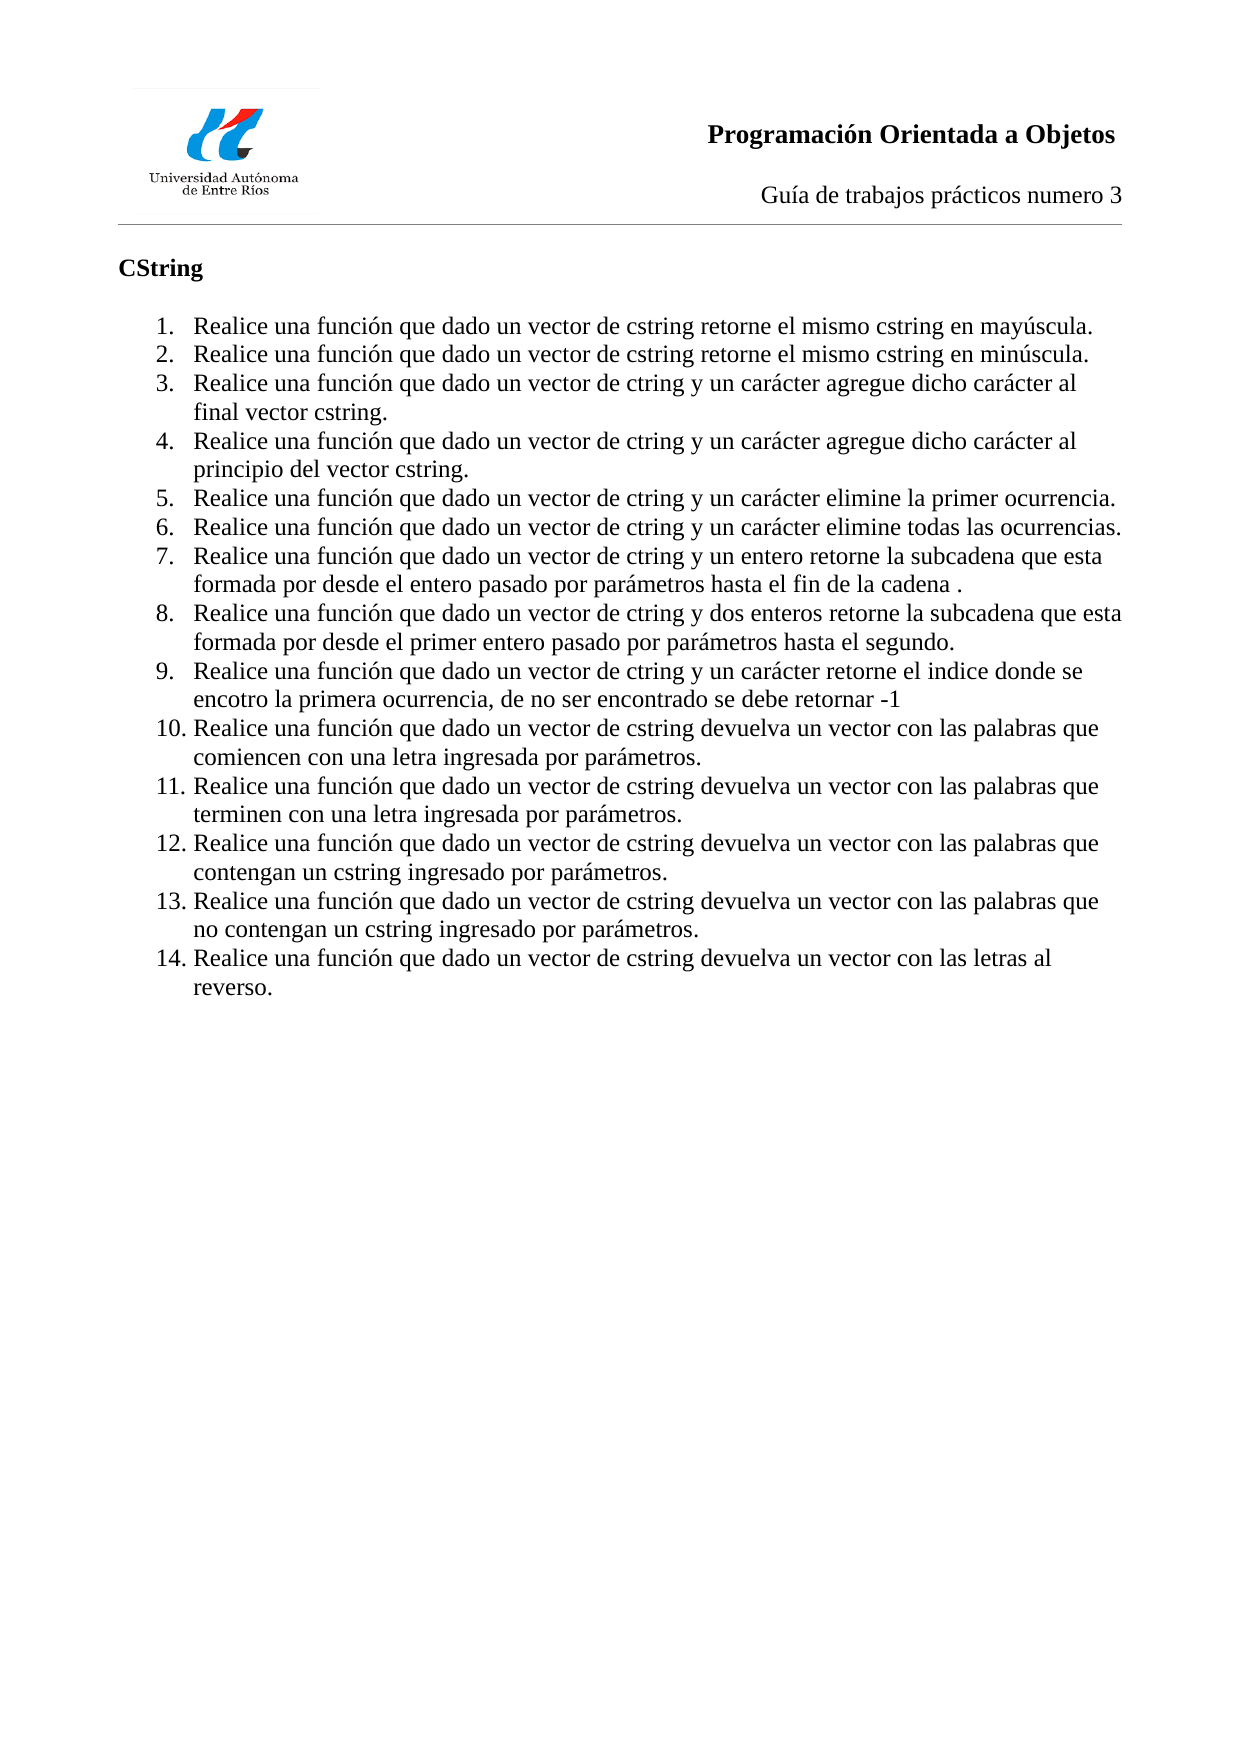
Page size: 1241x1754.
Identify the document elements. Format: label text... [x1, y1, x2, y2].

list contengan un cstring ingresado por parámetros. [156, 857, 1122, 886]
list Realice una función que dado un vector de cstring devuelva un vector con las palabras que [156, 771, 1122, 799]
list Realice una función que dado un vector de cstring retorne el mismo cstring en mayúscula. [156, 311, 1122, 339]
list Realice una función que dado un vector de cstring devuelva un vector con las palabras que [156, 828, 1122, 857]
list Realice una función que dado un vector de ctring y un carácter agregue dicho carácter al principio del vector cstring. [156, 426, 1122, 483]
text CString [118, 253, 1122, 282]
list Realice una función que dado un vector de ctring y un carácter elimine todas las ocurrencias. [156, 512, 1122, 541]
list Realice una función que dado un vector de cstring devuelva un vector con las letras al reverso. [156, 943, 1122, 1001]
list terminen con una letra ingresada por parámetros. [156, 799, 1122, 828]
list Realice una función que dado un vector de cstring devuelva un vector con las palabras que comiencen con una letra ingresada por parámetros. [156, 713, 1122, 771]
list Realice una función que dado un vector de cstring devuelva un vector con las palabras que no contengan un cstring ingresado por parámetros. [156, 886, 1122, 943]
list Realice una función que dado un vector de ctring y un carácter agregue dicho carácter al final vector cstring. [156, 368, 1122, 426]
list Realice una función que dado un vector de cstring retorne el mismo cstring en minúscula. [156, 339, 1122, 368]
list Realice una función que dado un vector de ctring y un entero retorne la subcadena que esta formada por desde el entero pasado por parámetros hasta el fin de la cadena . [156, 541, 1122, 598]
list Realice una función que dado un vector de ctring y un carácter elimine la primer ocurrencia. [156, 483, 1122, 512]
list Realice una función que dado un vector de ctring y dos enteros retorne la subcadena que esta formada por desde el primer entero pasado por parámetros hasta el segundo. [156, 598, 1122, 656]
picture [132, 88, 319, 214]
list Realice una función que dado un vector de ctring y un carácter retorne el indice donde se encotro la primera ocurrencia, de no ser encontrado se debe retornar -1 [156, 656, 1122, 713]
